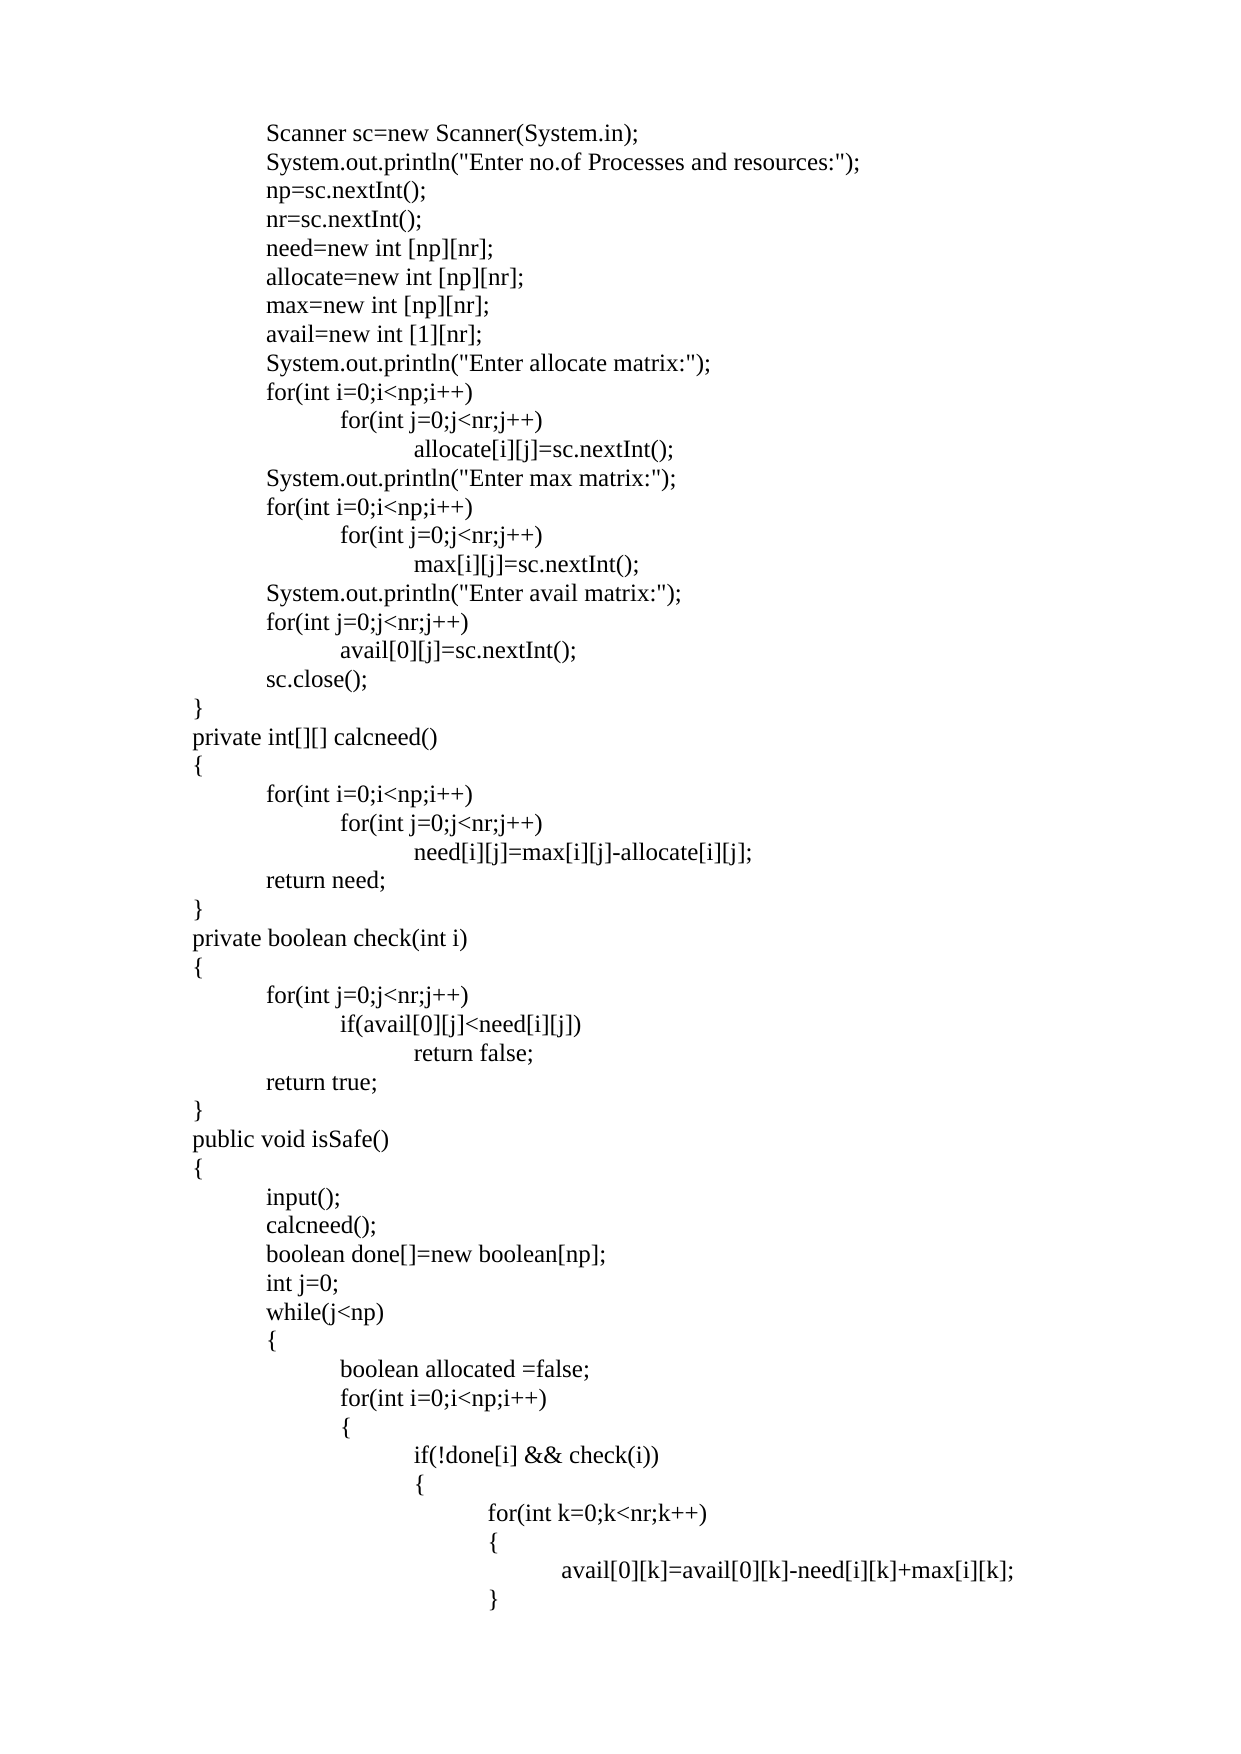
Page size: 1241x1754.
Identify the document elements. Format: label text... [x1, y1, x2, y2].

text max[i][j]=sc.nextInt(); [118, 549, 1122, 578]
text return true; [118, 1067, 1122, 1096]
text for(int j=0;j<nr;j++) [118, 808, 1122, 837]
text } [118, 693, 1122, 722]
text return need; [118, 866, 1122, 894]
text Scanner sc=new Scanner(System.in); [118, 118, 1122, 147]
text { [118, 751, 1122, 779]
text System.out.println("Enter avail matrix:"); [118, 578, 1122, 607]
text int j=0; [118, 1268, 1122, 1297]
text for(int i=0;i<np;i++) [118, 492, 1122, 521]
text if(avail[0][j]<need[i][j]) [118, 1009, 1122, 1038]
text np=sc.nextInt(); [118, 176, 1122, 204]
text boolean done[]=new boolean[np]; [118, 1239, 1122, 1268]
text for(int i=0;i<np;i++) [118, 377, 1122, 406]
text return false; [118, 1038, 1122, 1067]
text max=new int [np][nr]; [118, 291, 1122, 319]
text { [118, 1153, 1122, 1182]
text need[i][j]=max[i][j]-allocate[i][j]; [118, 837, 1122, 866]
text System.out.println("Enter allocate matrix:"); [118, 348, 1122, 377]
text for(int j=0;j<nr;j++) [118, 406, 1122, 434]
text for(int j=0;j<nr;j++) [118, 521, 1122, 549]
text avail=new int [1][nr]; [118, 319, 1122, 348]
text avail[0][j]=sc.nextInt(); [118, 636, 1122, 664]
text public void isSafe() [118, 1124, 1122, 1153]
text while(j<np) [118, 1297, 1122, 1326]
text private boolean check(int i) [118, 923, 1122, 952]
text for(int i=0;i<np;i++) [118, 779, 1122, 808]
text nr=sc.nextInt(); [118, 204, 1122, 233]
text { [118, 952, 1122, 981]
text if(!done[i] && check(i)) [118, 1441, 1122, 1469]
text } [118, 894, 1122, 923]
text allocate=new int [np][nr]; [118, 262, 1122, 291]
text { [118, 1469, 1122, 1498]
text for(int j=0;j<nr;j++) [118, 607, 1122, 636]
text avail[0][k]=avail[0][k]-need[i][k]+max[i][k]; [118, 1556, 1122, 1584]
text { [118, 1527, 1122, 1556]
text System.out.println("Enter max matrix:"); [118, 463, 1122, 492]
text for(int k=0;k<nr;k++) [118, 1498, 1122, 1527]
text { [118, 1412, 1122, 1441]
text boolean allocated =false; [118, 1354, 1122, 1383]
text for(int i=0;i<np;i++) [118, 1383, 1122, 1412]
text } [118, 1096, 1122, 1124]
text } [118, 1584, 1122, 1613]
text { [118, 1326, 1122, 1354]
text for(int j=0;j<nr;j++) [118, 981, 1122, 1009]
text calcneed(); [118, 1211, 1122, 1239]
text need=new int [np][nr]; [118, 233, 1122, 262]
text sc.close(); [118, 664, 1122, 693]
text allocate[i][j]=sc.nextInt(); [118, 434, 1122, 463]
text private int[][] calcneed() [118, 722, 1122, 751]
text input(); [118, 1182, 1122, 1211]
text System.out.println("Enter no.of Processes and resources:"); [118, 147, 1122, 176]
